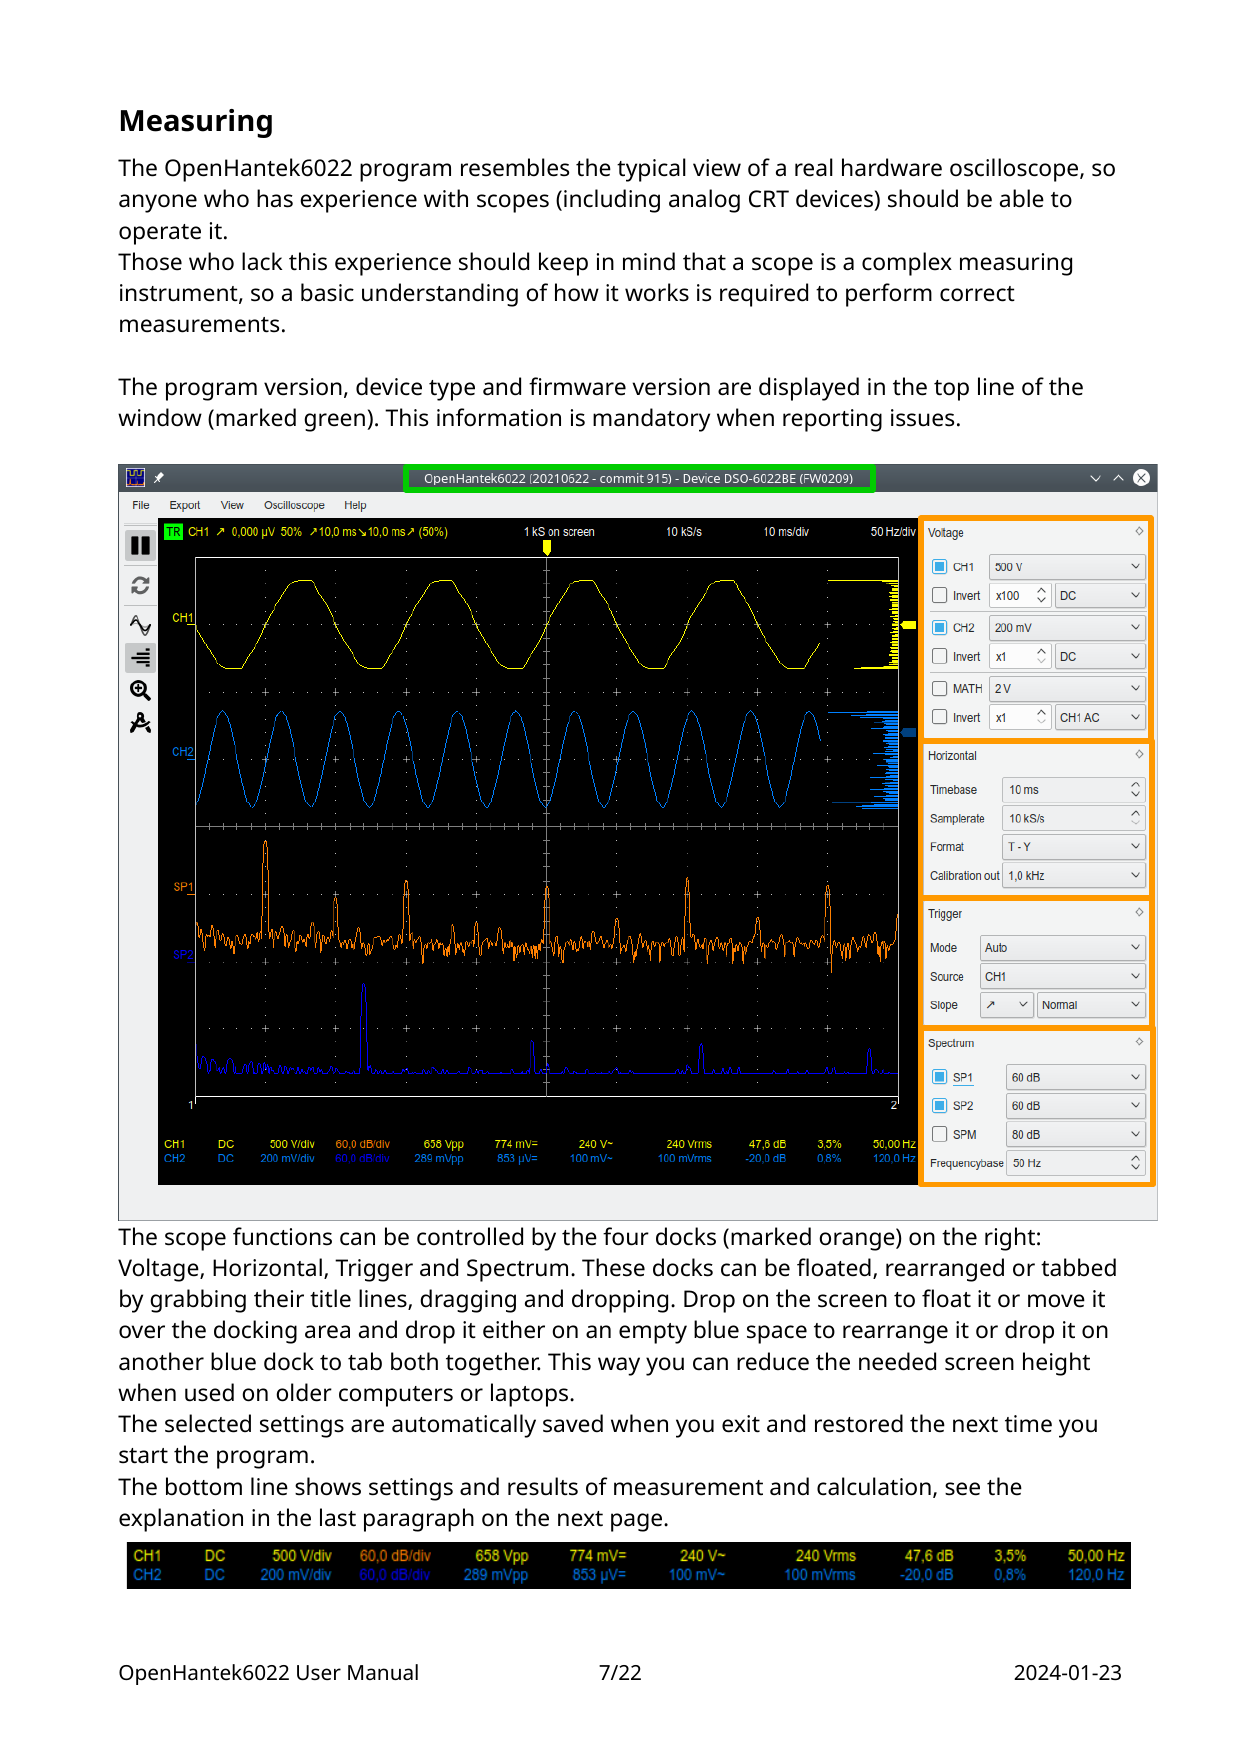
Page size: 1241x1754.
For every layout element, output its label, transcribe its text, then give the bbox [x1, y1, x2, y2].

text The bottom line shows settings and results of measurement and calculation, see the explanation in the last paragraph on the next page. [118, 1471, 1122, 1533]
text The OpenHantek6022 program resembles the typical view of a real hardware oscilloscope, so anyone who has experience with scopes (including analog CRT devices) should be able to operate it. [118, 152, 1122, 246]
picture [118, 464, 1158, 1221]
text The program version, device type and firmware version are displayed in the top line of the window (marked green). This information is mandatory when reporting issues. [118, 371, 1122, 433]
text Those who lack this experience should keep in mind that a scope is a complex measuring instrument, so a basic understanding of how it works is required to perform correct measurements. [118, 246, 1122, 340]
picture [409, 470, 870, 487]
subtitle Measuring [118, 100, 1122, 140]
text The scope functions can be controlled by the four docks (marked orange) on the right: Voltage, Horizontal, Trigger and Spectrum. These docks can be floated, rearranged or tabbed by grabbing their title lines, dragging and dropping. Drop on the screen to float it or move it over the docking area and drop it either on an empty blue space to rearrange it or drop it on another blue dock to tab both together. This way you can reduce the needed screen height when used on older computers or laptops. The selected settings are automatically saved when you exit and restored the next time you start the program. [118, 1221, 1122, 1471]
picture [126, 1542, 1131, 1589]
